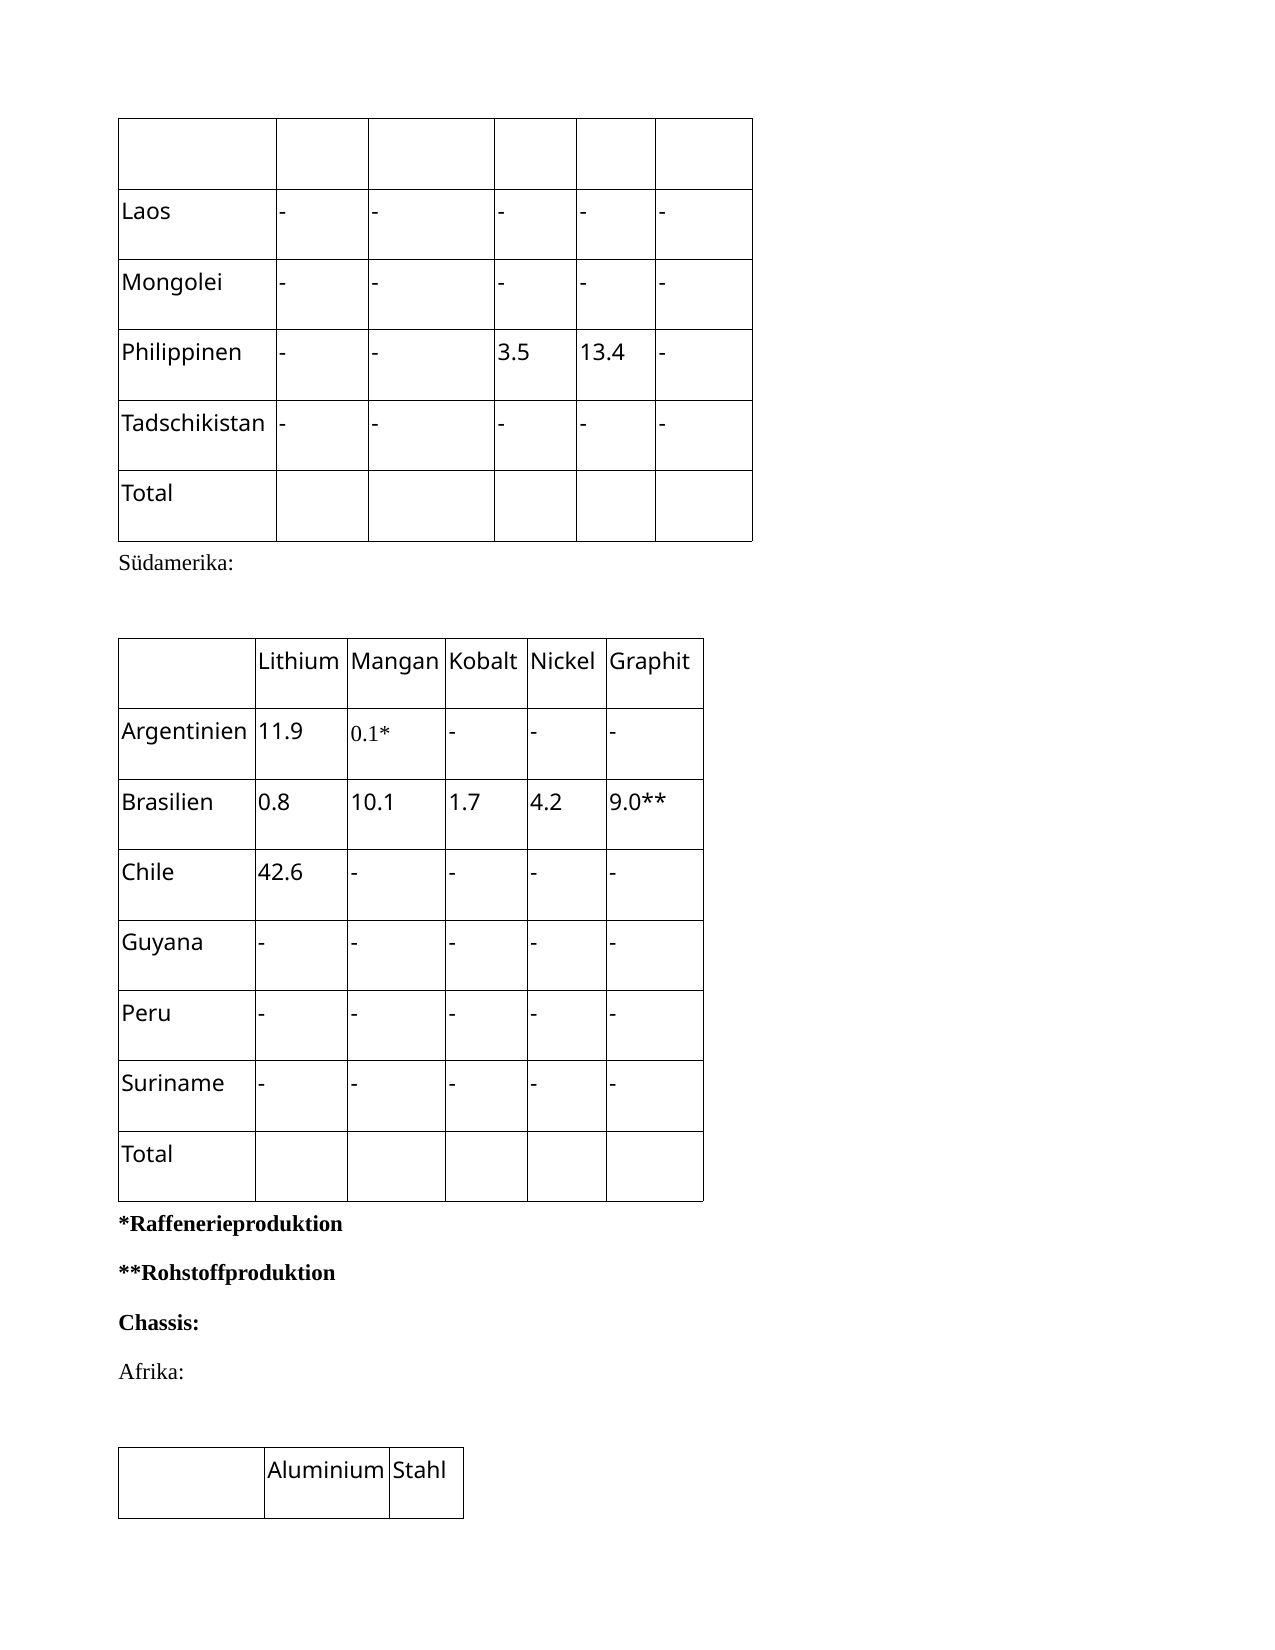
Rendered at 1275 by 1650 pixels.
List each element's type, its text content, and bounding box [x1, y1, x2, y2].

table_cell - [528, 1061, 606, 1131]
table_cell - [256, 991, 347, 1060]
table_cell [446, 1132, 527, 1201]
table_cell - [495, 190, 576, 259]
table_cell 0.8 [256, 780, 347, 849]
table_cell - [495, 260, 576, 329]
table_cell [369, 471, 494, 541]
text *Raffenerieproduktion [118, 1201, 1157, 1236]
table_header Stahl [390, 1448, 463, 1518]
table_cell - [348, 1061, 445, 1131]
table_cell Argentinien [119, 709, 255, 779]
table_cell 4.2 [528, 780, 606, 849]
table_cell - [446, 921, 527, 990]
table_cell Peru [119, 991, 255, 1060]
table_cell 11.9 [256, 709, 347, 779]
table_cell [656, 471, 752, 541]
table_cell Mongolei [119, 260, 276, 329]
table_header Mangan [348, 639, 445, 708]
table_cell Philippinen [119, 330, 276, 400]
table_cell - [277, 401, 368, 470]
table_cell Total [119, 1132, 255, 1201]
table_cell - [446, 709, 527, 779]
table_cell [528, 1132, 606, 1201]
table_cell - [607, 850, 703, 919]
table_cell - [528, 991, 606, 1060]
table_cell [277, 471, 368, 541]
table_cell Total [119, 471, 276, 541]
table_cell - [656, 330, 752, 400]
table_cell Guyana [119, 921, 255, 990]
table_cell - [369, 190, 494, 259]
table_cell - [348, 991, 445, 1060]
table_cell - [277, 330, 368, 400]
table_cell - [495, 401, 576, 470]
text Südamerika: [118, 541, 1157, 576]
table_cell - [656, 119, 752, 188]
table_cell - [348, 921, 445, 990]
text **Rohstoffproduktion [118, 1251, 1157, 1286]
table_cell [577, 471, 655, 541]
table_cell - [348, 850, 445, 919]
table_cell Tadschikistan [119, 401, 276, 470]
table_cell Suriname [119, 1061, 255, 1131]
table_header Lithium [256, 639, 347, 708]
table_cell 1.7 [446, 780, 527, 849]
table_cell [607, 1132, 703, 1201]
table_cell - [577, 190, 655, 259]
table_cell - [277, 260, 368, 329]
table_cell Chile [119, 850, 255, 919]
table_cell [256, 1132, 347, 1201]
table_cell - [446, 850, 527, 919]
table_cell - [369, 260, 494, 329]
table_cell [495, 471, 576, 541]
table_cell - [495, 119, 576, 188]
table_cell Laos [119, 190, 276, 259]
table_cell 10.1 [348, 780, 445, 849]
table_cell - [446, 991, 527, 1060]
table_header [119, 639, 255, 708]
table_header Kobalt [446, 639, 527, 708]
table_cell - [577, 119, 655, 188]
table_cell Brasilien [119, 780, 255, 849]
table_cell - [577, 260, 655, 329]
table_cell - [369, 330, 494, 400]
table_cell - [528, 921, 606, 990]
table_cell - [369, 401, 494, 470]
table_cell - [607, 921, 703, 990]
table_cell - [256, 1061, 347, 1131]
table_cell 42.6 [256, 850, 347, 919]
table_cell - [528, 709, 606, 779]
table_cell [348, 1132, 445, 1201]
table_cell - [607, 709, 703, 779]
table_cell - [656, 190, 752, 259]
table_cell - [577, 401, 655, 470]
table_cell - [528, 850, 606, 919]
table_cell - [607, 991, 703, 1060]
table_cell 0.1* [348, 709, 445, 779]
table_cell - [256, 921, 347, 990]
table_cell - [656, 401, 752, 470]
table_cell - [446, 1061, 527, 1131]
table_header Aluminium [265, 1448, 389, 1518]
table_cell - [369, 119, 494, 188]
text Chassis: [118, 1301, 1157, 1336]
table_cell - [656, 260, 752, 329]
table_cell 9.0** [607, 780, 703, 849]
table_header [119, 1448, 264, 1518]
table_cell 13.4 [577, 330, 655, 400]
text Afrika: [118, 1350, 1157, 1385]
table_cell - [277, 190, 368, 259]
table_cell - [607, 1061, 703, 1131]
table_cell - [277, 119, 368, 188]
table_cell 3.5 [495, 330, 576, 400]
table_header Nickel [528, 639, 606, 708]
table_cell [119, 119, 276, 188]
table_header Graphit [607, 639, 703, 708]
